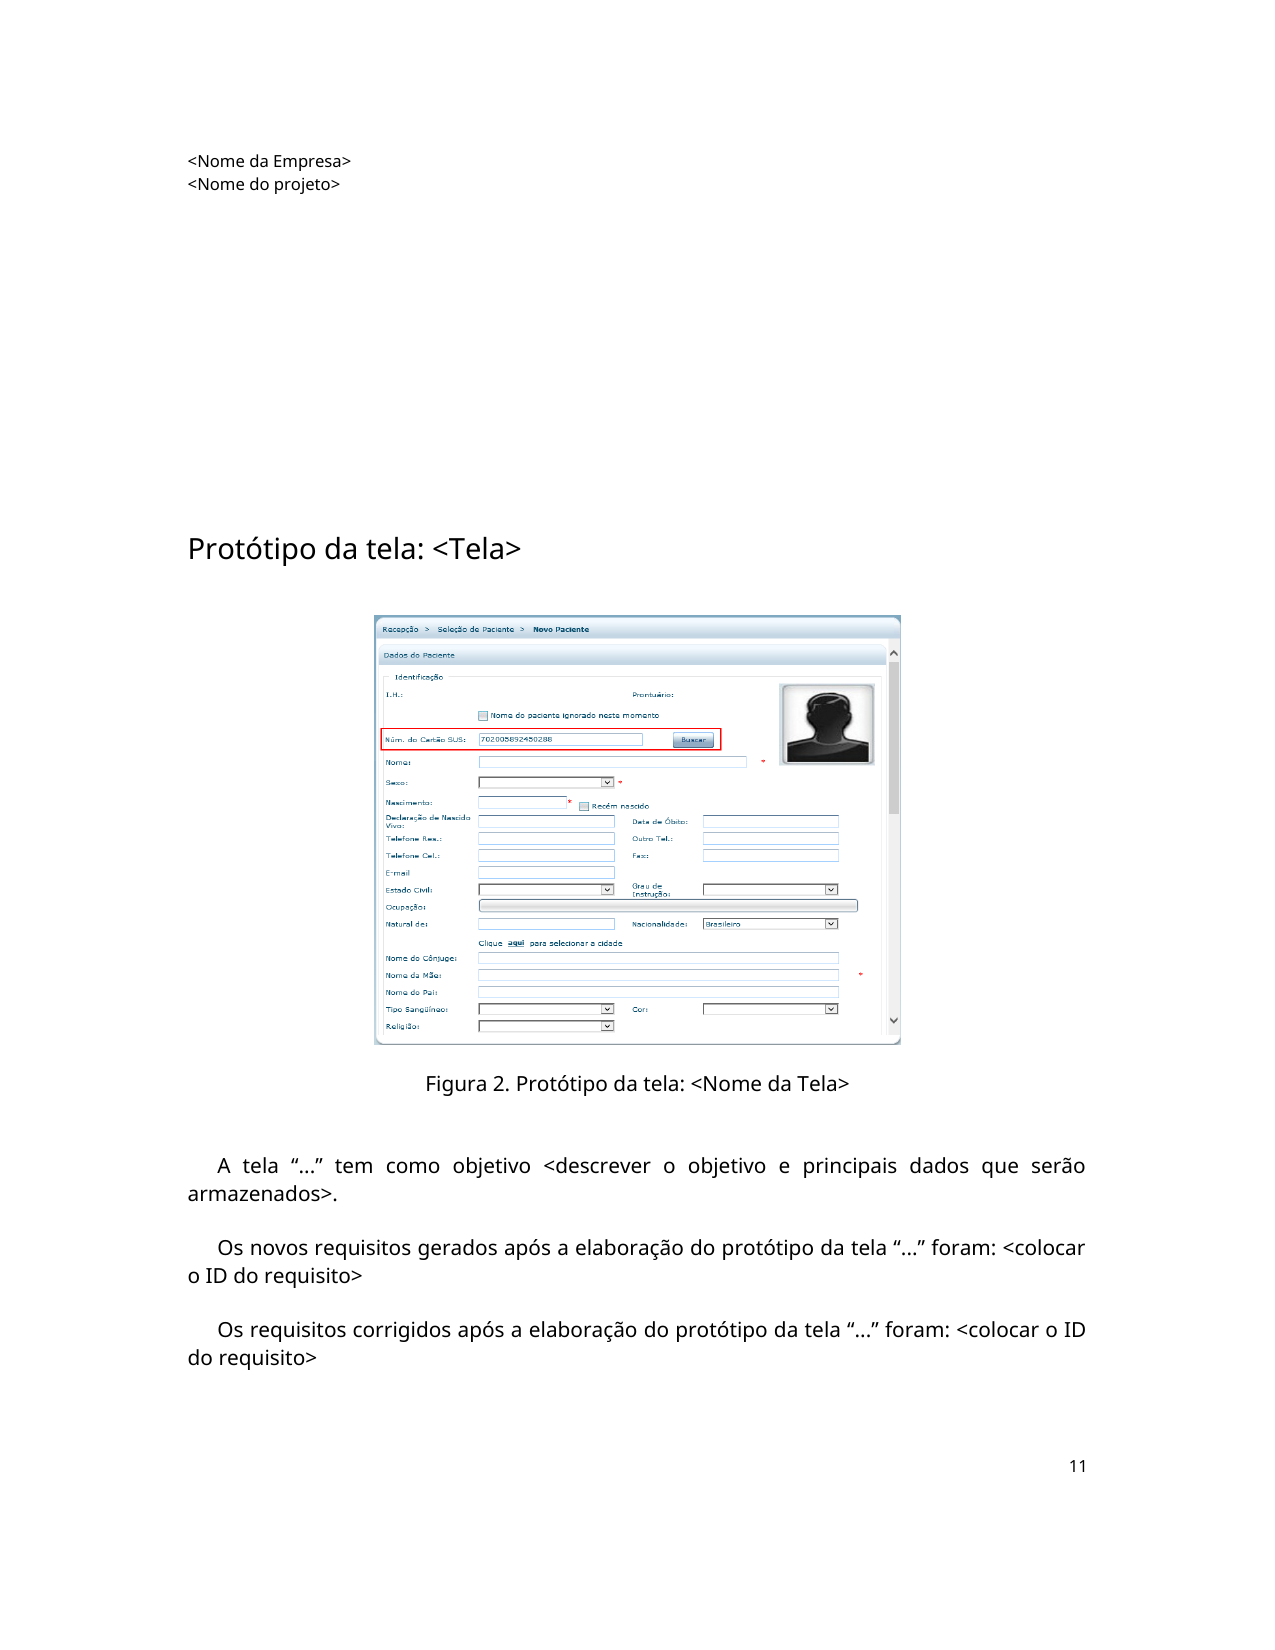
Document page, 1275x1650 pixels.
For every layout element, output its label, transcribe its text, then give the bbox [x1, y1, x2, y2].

text A tela “...” tem como objetivo <descrever o objetivo e principais dados que serão armazenados>. [187, 1151, 1087, 1208]
picture [374, 615, 901, 1045]
text Os novos requisitos gerados após a elaboração do protótipo da tela “...” foram: <colocar o ID do requisito> [187, 1233, 1087, 1290]
text Figura 2. Protótipo da tela: <Nome da Tela> [187, 1069, 1087, 1098]
text Os requisitos corrigidos após a elaboração do protótipo da tela “...” foram: <colocar o ID do requisito> [187, 1315, 1087, 1372]
subtitle Protótipo da tela: <Tela> [187, 528, 1087, 568]
